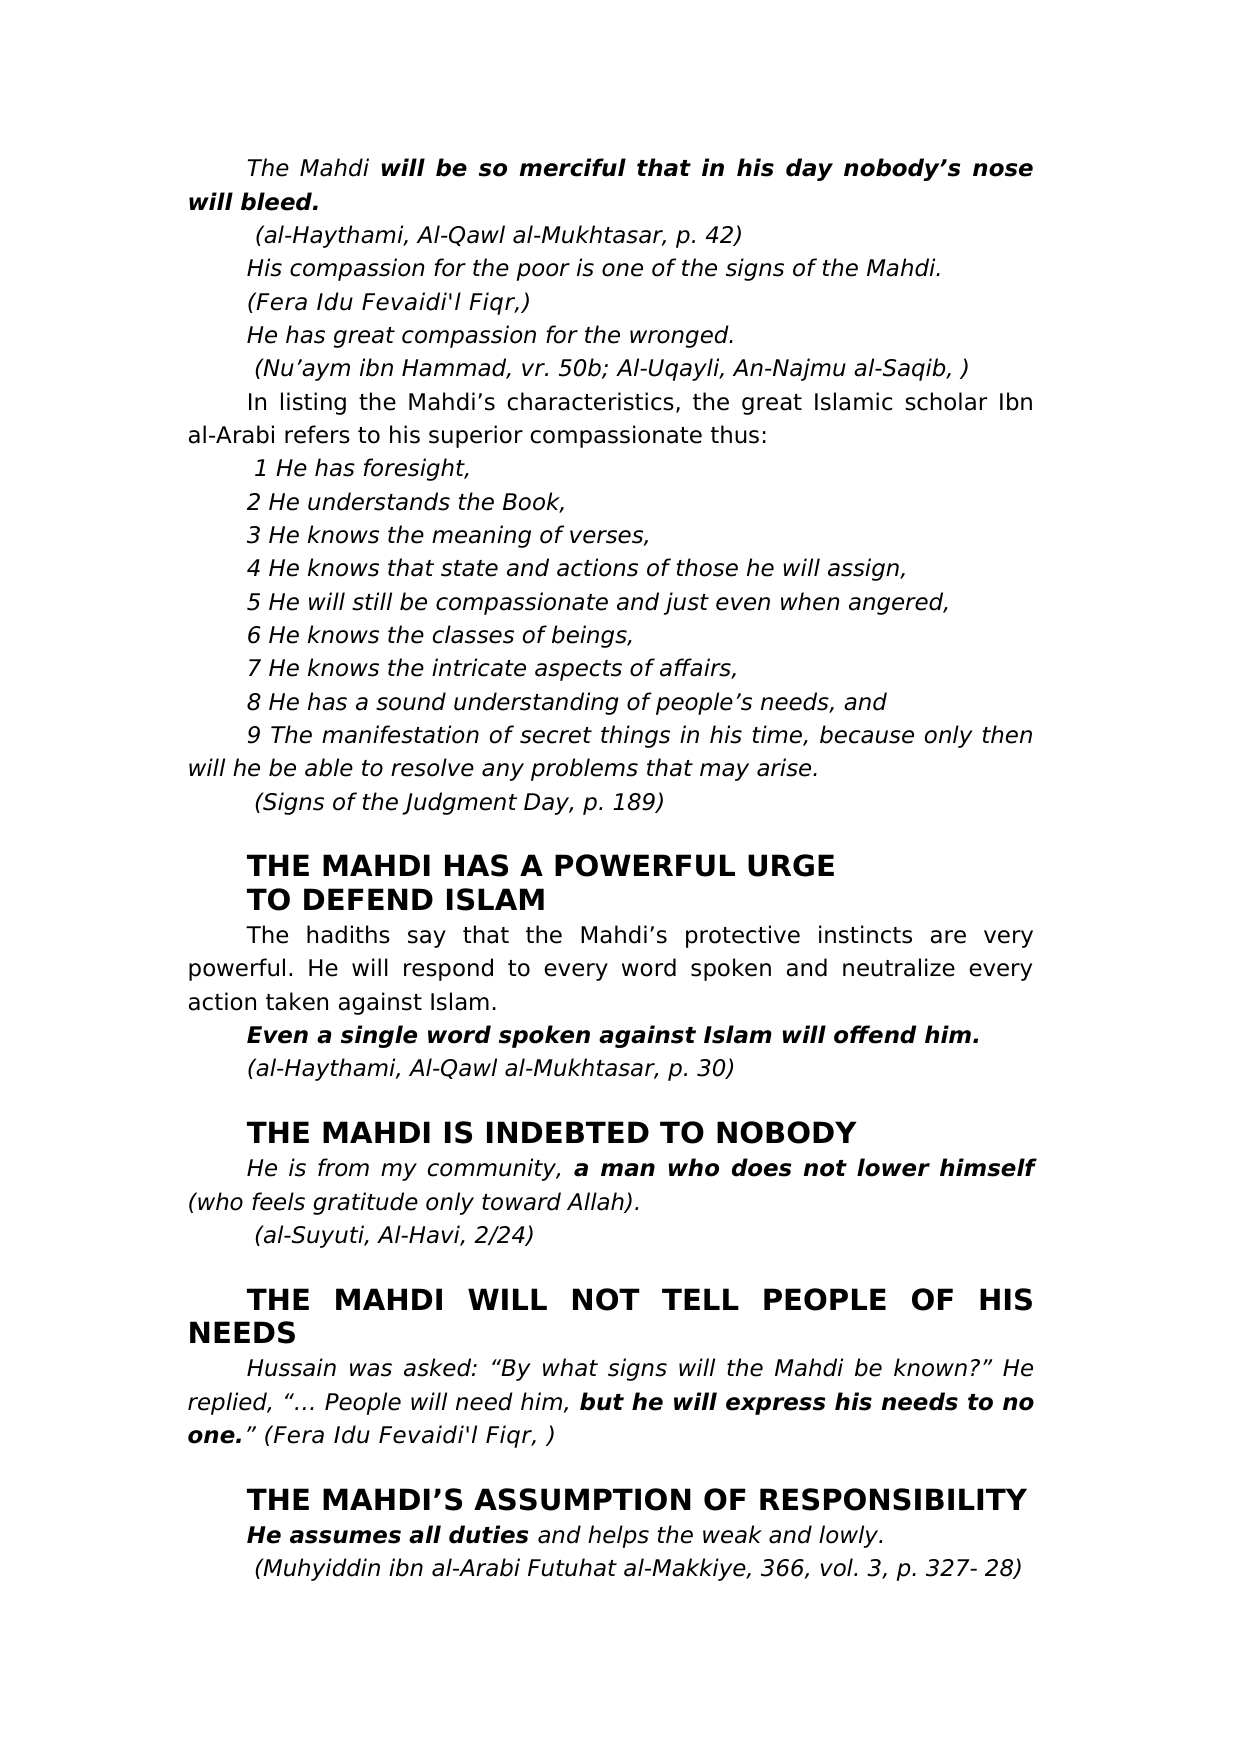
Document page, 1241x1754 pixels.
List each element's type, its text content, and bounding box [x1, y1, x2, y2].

text (al-Haythami, Al-Qawl al-Mukhtasar, p. 30) [187, 1050, 1035, 1083]
subtitle TO DEFEND ISLAM [187, 883, 1035, 917]
text (Signs of the Judgment Day, p. 189) [187, 783, 1035, 817]
text He has great compassion for the wronged. [187, 317, 1035, 350]
text 5 He will still be compassionate and just even when angered, [187, 583, 1035, 617]
text In listing the Mahdi’s characteristics, the great Islamic scholar Ibn al-Arabi refers to his superior compassionate thus: [187, 383, 1035, 450]
subtitle THE MAHDI IS INDEBTED TO NOBODY [187, 1117, 1035, 1150]
subtitle THE MAHDI’S ASSUMPTION OF RESPONSIBILITY [187, 1483, 1035, 1517]
text (Nu’aym ibn Hammad, vr. 50b; Al-Uqayli, An-Najmu al-Saqib, ) [187, 350, 1035, 383]
text 3 He knows the meaning of verses, [187, 517, 1035, 550]
text 2 He understands the Book, [187, 483, 1035, 517]
text 4 He knows that state and actions of those he will assign, [187, 550, 1035, 583]
text His compassion for the poor is one of the signs of the Mahdi. [187, 250, 1035, 283]
text The hadiths say that the Mahdi’s protective instincts are very powerful. He will respond to every word spoken and neutralize every action taken against Islam. [187, 917, 1035, 1017]
text Hussain was asked: “By what signs will the Mahdi be known?” He replied, “… People will need him, but he will express his needs to no one.” (Fera Idu Fevaidi'l Fiqr, ) [187, 1350, 1035, 1450]
text (Fera Idu Fevaidi'l Fiqr,) [187, 283, 1035, 317]
text 6 He knows the classes of beings, [187, 617, 1035, 650]
text (Muhyiddin ibn al-Arabi Futuhat al-Makkiye, 366, vol. 3, p. 327- 28) [187, 1550, 1035, 1583]
text (al-Suyuti, Al-Havi, 2/24) [187, 1217, 1035, 1250]
text 7 He knows the intricate aspects of affairs, [187, 650, 1035, 683]
text 9 The manifestation of secret things in his time, because only then will he be able to resolve any problems that may arise. [187, 717, 1035, 783]
text He assumes all duties and helps the weak and lowly. [187, 1517, 1035, 1550]
text 8 He has a sound understanding of people’s needs, and [187, 683, 1035, 717]
text Even a single word spoken against Islam will offend him. [187, 1017, 1035, 1050]
text The Mahdi will be so merciful that in his day nobody’s nose will bleed. [187, 150, 1035, 217]
text (al-Haythami, Al-Qawl al-Mukhtasar, p. 42) [187, 217, 1035, 250]
text 1 He has foresight, [187, 450, 1035, 483]
text He is from my community, a man who does not lower himself (who feels gratitude only toward Allah). [187, 1150, 1035, 1217]
subtitle THE MAHDI WILL NOT TELL PEOPLE OF HIS NEEDS [187, 1283, 1035, 1350]
subtitle THE MAHDI HAS A POWERFUL URGE [187, 850, 1035, 883]
